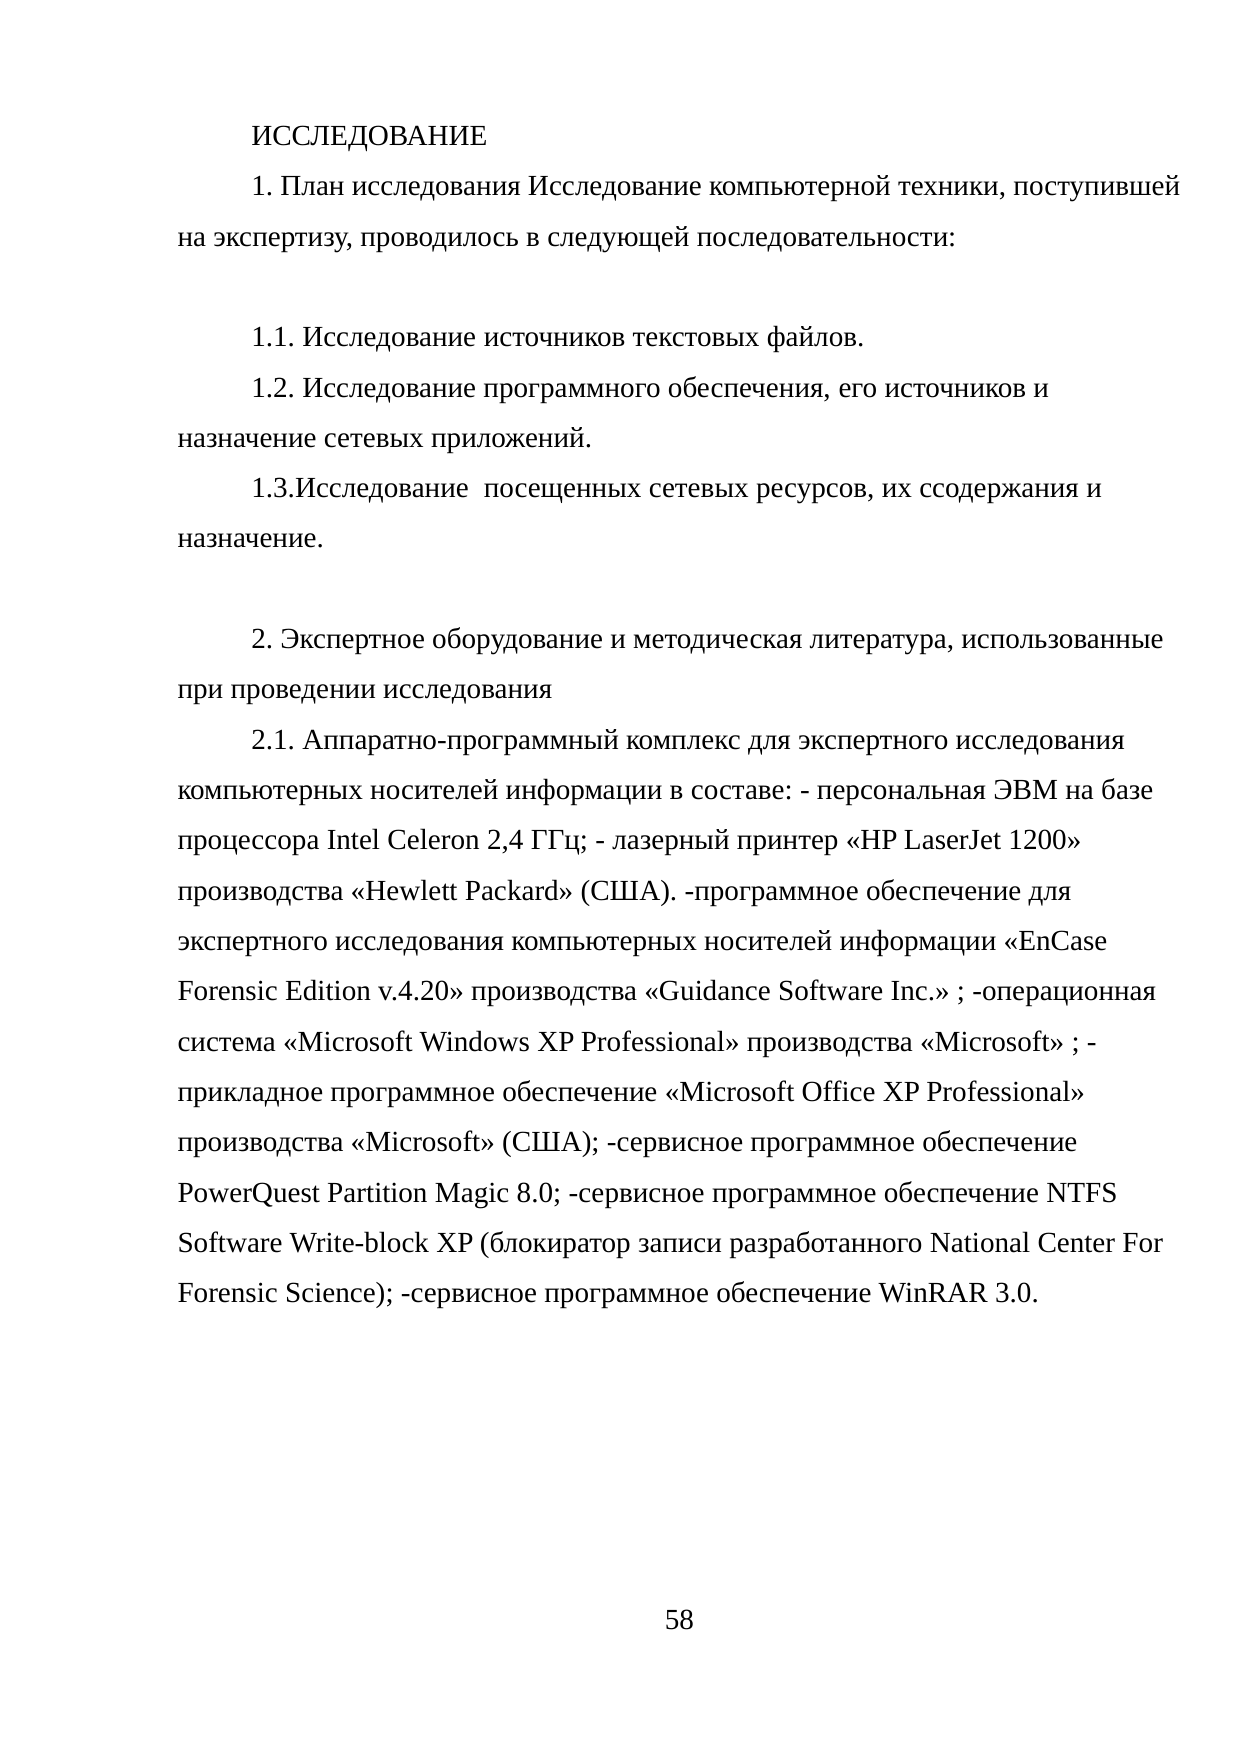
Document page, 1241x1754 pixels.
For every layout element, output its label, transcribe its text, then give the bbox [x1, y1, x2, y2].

text 2. Экспертное оборудование и методическая литература, использованные при проведении исследования [177, 621, 1181, 705]
text 1.2. Исследование программного обеспечения, его источников и назначение сетевых приложений. [177, 370, 1181, 453]
text ИССЛЕДОВАНИЕ [177, 118, 1181, 152]
text 1.3.Исследование посещенных сетевых ресурсов, их ссодержания и назначение. [177, 470, 1181, 554]
text 1.1. Исследование источников текстовых файлов. [177, 319, 1181, 353]
text 1. План исследования Исследование компьютерной техники, поступившей на экспертизу, проводилось в следующей последовательности: [177, 168, 1181, 252]
text 2.1. Аппаратно-программный комплекс для экспертного исследования компьютерных носителей информации в составе: - персональная ЭВМ на базе процессора Intel Celeron 2,4 ГГц; - лазерный принтер «HP LaserJet 1200» производства «Hewlett Packard» (США). -программное обеспечение для экспертного исследования компьютерных носителей информации «EnCase Forensic Edition v.4.20» производства «Guidance Software Inc.» ; -операционная система «Microsoft Windows XP Professional» производства «Microsoft» ; -прикладное программное обеспечение «Microsoft Office XP Professional» производства «Microsoft» (США); -сервисное программное обеспечение PowerQuest Partition Magic 8.0; -сервисное программное обеспечение NTFS Software Write-block XP (блокиратор записи разработанного National Center For Forensic Science); -сервисное программное обеспечение WinRAR 3.0. [177, 722, 1181, 1309]
